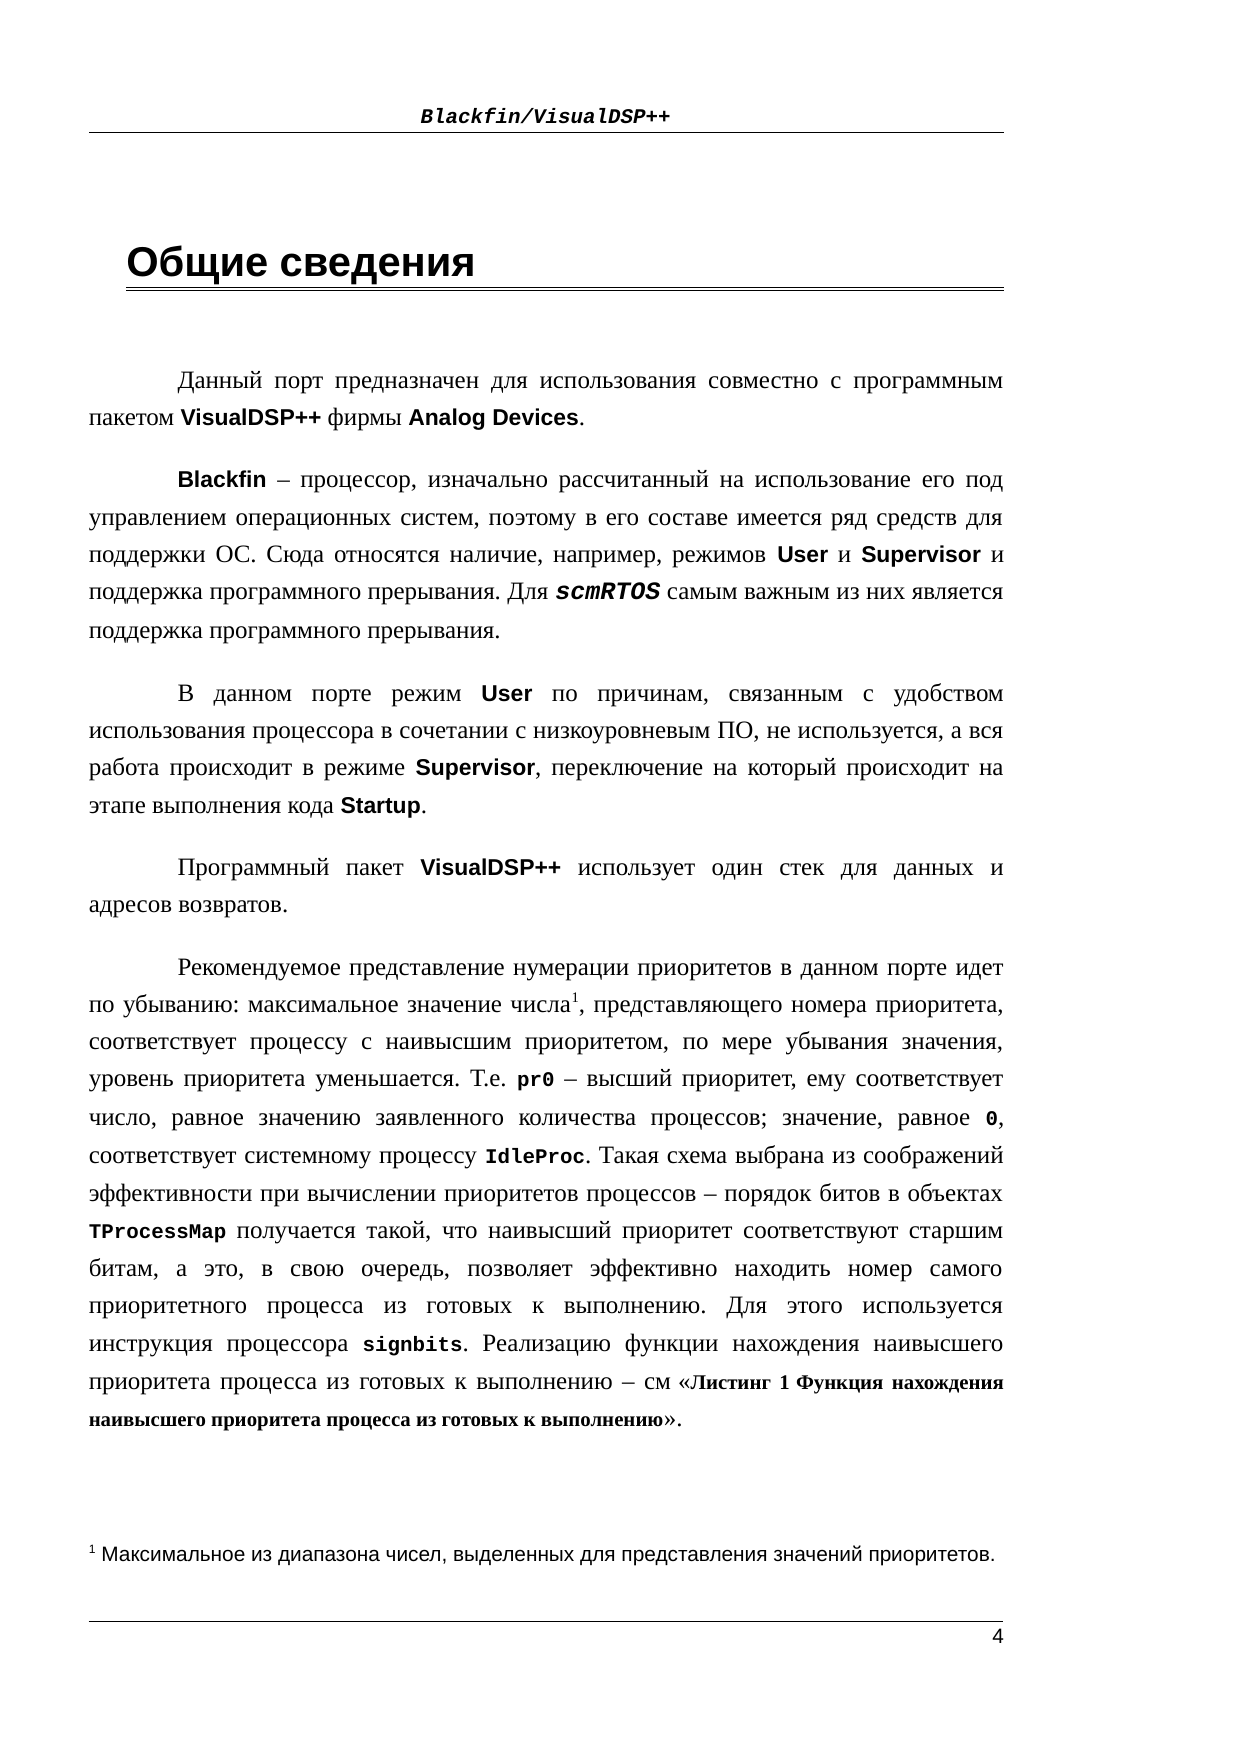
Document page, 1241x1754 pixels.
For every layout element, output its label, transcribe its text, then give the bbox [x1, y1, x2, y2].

text Программный пакет VisualDSP++ использует один стек для данных и адресов возвратов. [88, 852, 1004, 918]
subtitle Общие сведения [126, 237, 1004, 287]
text Максимальное из диапазона чисел, выделенных для представления значений приоритетов. [88, 1542, 1004, 1566]
text Рекомендуемое представление нумерации приоритетов в данном порте идет по убыванию: максимальное значение числа, представляющего номера приоритета, соответствует процессу с наивысшим приоритетом, по мере убывания значения, уровень приоритета уменьшается. Т.е. pr0 – высший приоритет, ему соответствует число, равное значению заявленного количества процессов; значение, равное 0, соответствует системному процессу IdleProc. Такая схема выбрана из соображений эффективности при вычислении приоритетов процессов – порядок битов в объектах TProcessMap получается такой, что наивысший приоритет соответствуют старшим битам, а это, в свою очередь, позволяет эффективно находить номер самого приоритетного процесса из готовых к выполнению. Для этого используется инструкция процессора signbits. Реализацию функции нахождения наивысшего приоритета процесса из готовых к выполнению – см «Листинг 1 Функция нахождения наивысшего приоритета процесса из готовых к выполнению». [88, 952, 1004, 1432]
text Данный порт предназначен для использования совместно с программным пакетом VisualDSP++ фирмы Analog Devices. [88, 365, 1004, 431]
text Blackfin – процессор, изначально рассчитанный на использование его под управлением операционных систем, поэтому в его составе имеется ряд средств для поддержки ОС. Сюда относятся наличие, например, режимов User и Supervisor и поддержка программного прерывания. Для scmRTOS самым важным из них является поддержка программного прерывания. [88, 464, 1004, 644]
text В данном порте режим User по причинам, связанным с удобством использования процессора в сочетании с низкоуровневым ПО, не используется, а вся работа происходит в режиме Supervisor, переключение на который происходит на этапе выполнения кода Startup. [88, 678, 1004, 818]
